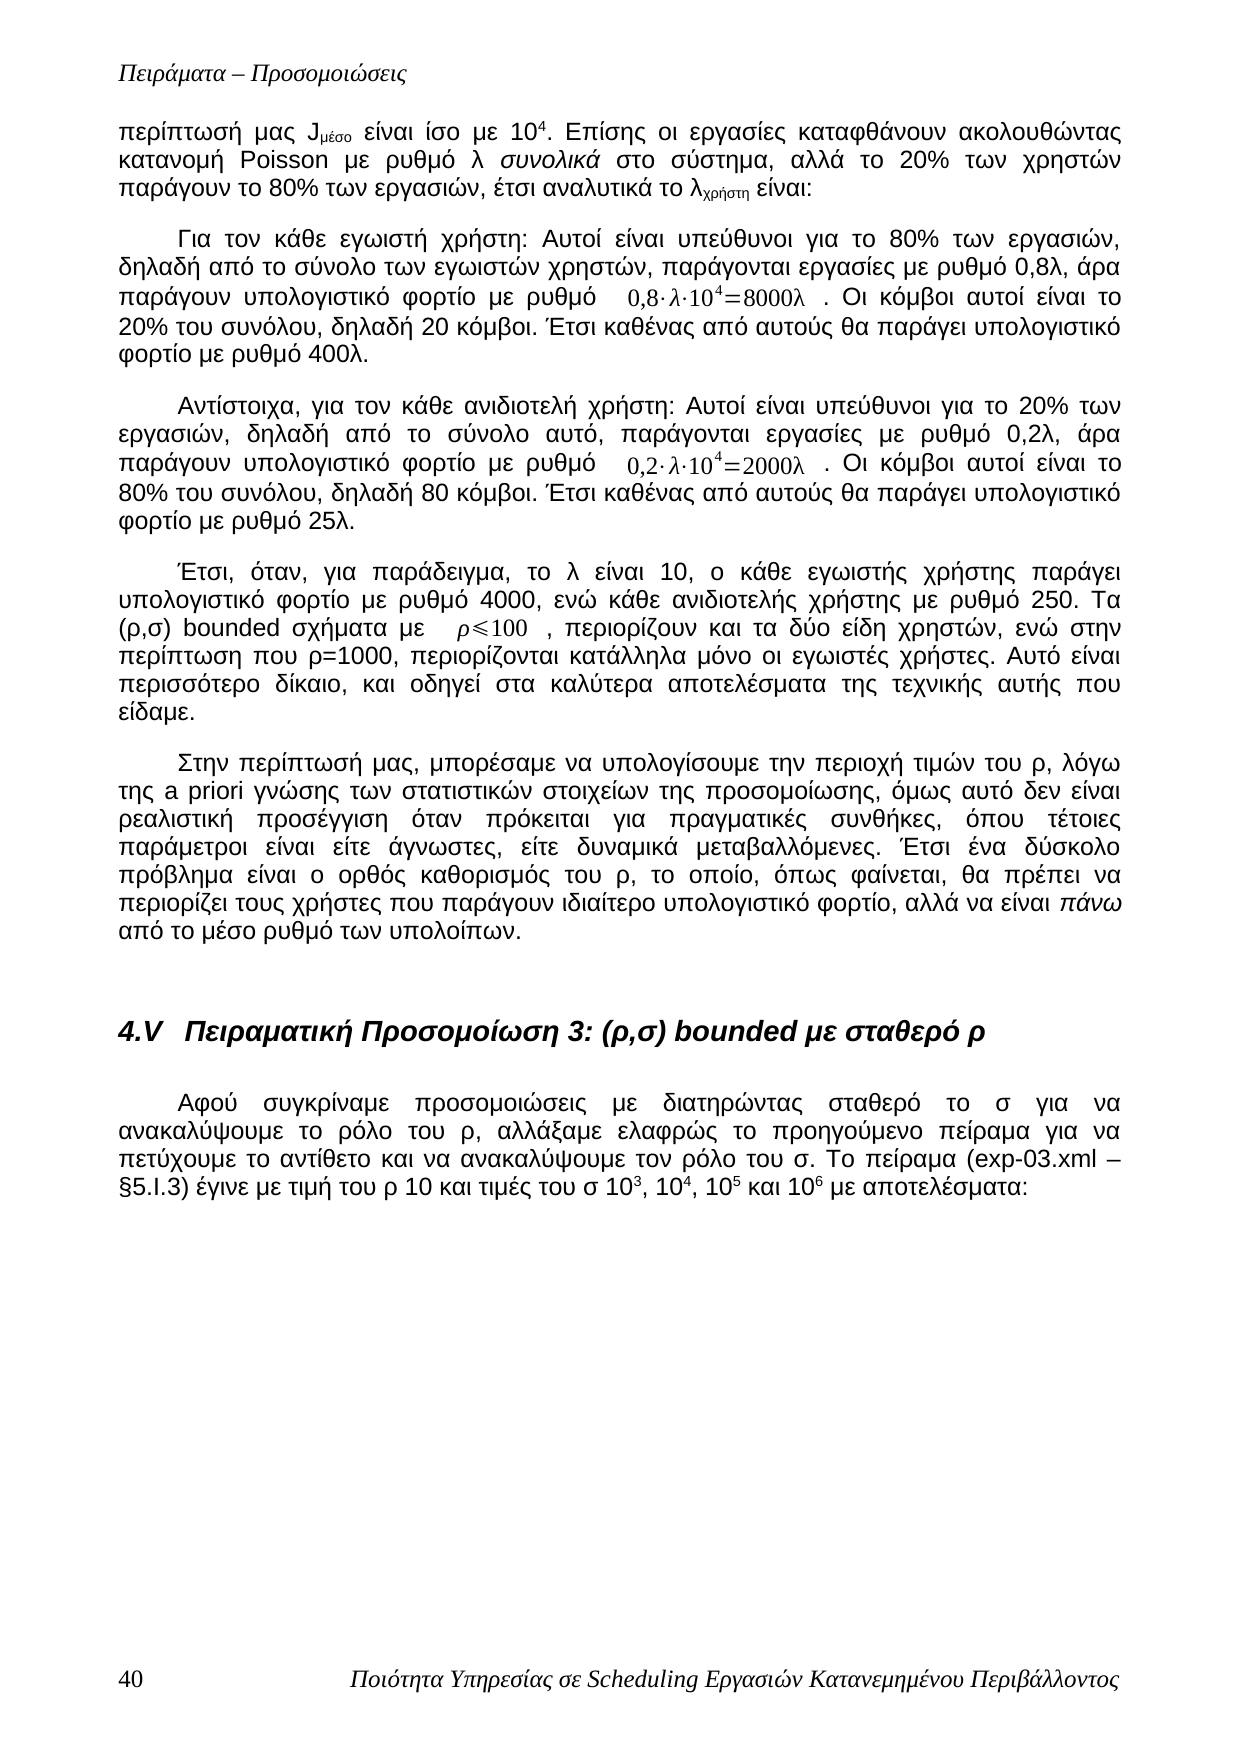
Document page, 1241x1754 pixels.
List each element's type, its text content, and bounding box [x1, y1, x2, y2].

text Το ρ ουσιαστικά είναι το άνω όριο του ρυθμού εισαγωγής workload για κάθε χρήστη. Όμως ο ρυθμός εισαγωγής είναι ίσος με το γινόμενο του ρυθμού αφίξεων των εργασιών για τον χρήστη, επί του μέσου workload κάθε εργασίας, δηλαδή . Στην περίπτωσή μας Jμέσο είναι ίσο με 104. Επίσης οι εργασίες καταφθάνουν ακολουθώντας κατανομή Poisson με ρυθμό λ συνολικά στο σύστημα, αλλά το 20% των χρηστών παράγουν το 80% των εργασιών, έτσι αναλυτικά το λχρήστη είναι: [118, 118, 1122, 202]
text Αντίστοιχα, για τον κάθε ανιδιοτελή χρήστη: Αυτοί είναι υπεύθυνοι για το 20% των εργασιών, δηλαδή από το σύνολο αυτό, παράγονται εργασίες με ρυθμό 0,2λ, άρα παράγουν υπολογιστικό φορτίο με ρυθμό . Οι κόμβοι αυτοί είναι το 80% του συνόλου, δηλαδή 80 κόμβοι. Έτσι καθένας από αυτούς θα παράγει υπολογιστικό φορτίο με ρυθμό 25λ. [118, 392, 1122, 534]
subtitle Πειραματική Προσομοίωση 3: (ρ,σ) bounded με σταθερό ρ [118, 1015, 1122, 1048]
text Για τον κάθε εγωιστή χρήστη: Αυτοί είναι υπεύθυνοι για το 80% των εργασιών, δηλαδή από το σύνολο των εγωιστών χρηστών, παράγονται εργασίες με ρυθμό 0,8λ, άρα παράγουν υπολογιστικό φορτίο με ρυθμό . Οι κόμβοι αυτοί είναι το 20% του συνόλου, δηλαδή 20 κόμβοι. Έτσι καθένας από αυτούς θα παράγει υπολογιστικό φορτίο με ρυθμό 400λ. [118, 225, 1122, 368]
text Στην περίπτωσή μας, μπορέσαμε να υπολογίσουμε την περιοχή τιμών του ρ, λόγω της a priori γνώσης των στατιστικών στοιχείων της προσομοίωσης, όμως αυτό δεν είναι ρεαλιστική προσέγγιση όταν πρόκειται για πραγματικές συνθήκες, όπου τέτοιες παράμετροι είναι είτε άγνωστες, είτε δυναμικά μεταβαλλόμενες. Έτσι ένα δύσκολο πρόβλημα είναι ο ορθός καθορισμός του ρ, το οποίο, όπως φαίνεται, θα πρέπει να περιορίζει τους χρήστες που παράγουν ιδιαίτερο υπολογιστικό φορτίο, αλλά να είναι πάνω από το μέσο ρυθμό των υπολοίπων. [118, 749, 1122, 944]
text Έτσι, όταν, για παράδειγμα, το λ είναι 10, ο κάθε εγωιστής χρήστης παράγει υπολογιστικό φορτίο με ρυθμό 4000, ενώ κάθε ανιδιοτελής χρήστης με ρυθμό 250. Τα (ρ,σ) bounded σχήματα με , περιορίζουν και τα δύο είδη χρηστών, ενώ στην περίπτωση που ρ=1000, περιορίζονται κατάλληλα μόνο οι εγωιστές χρήστες. Αυτό είναι περισσότερο δίκαιο, και οδηγεί στα καλύτερα αποτελέσματα της τεχνικής αυτής που είδαμε. [118, 558, 1122, 726]
text Αφού συγκρίναμε προσομοιώσεις με διατηρώντας σταθερό το σ για να ανακαλύψουμε το ρόλο του ρ, αλλάξαμε ελαφρώς το προηγούμενο πείραμα για να πετύχουμε το αντίθετο και να ανακαλύψουμε τον ρόλο του σ. Το πείραμα (exp-03.xml – §5.I.3) έγινε με τιμή του ρ 10 και τιμές του σ 103, 104, 105 και 106 με αποτελέσματα: [118, 1089, 1122, 1201]
